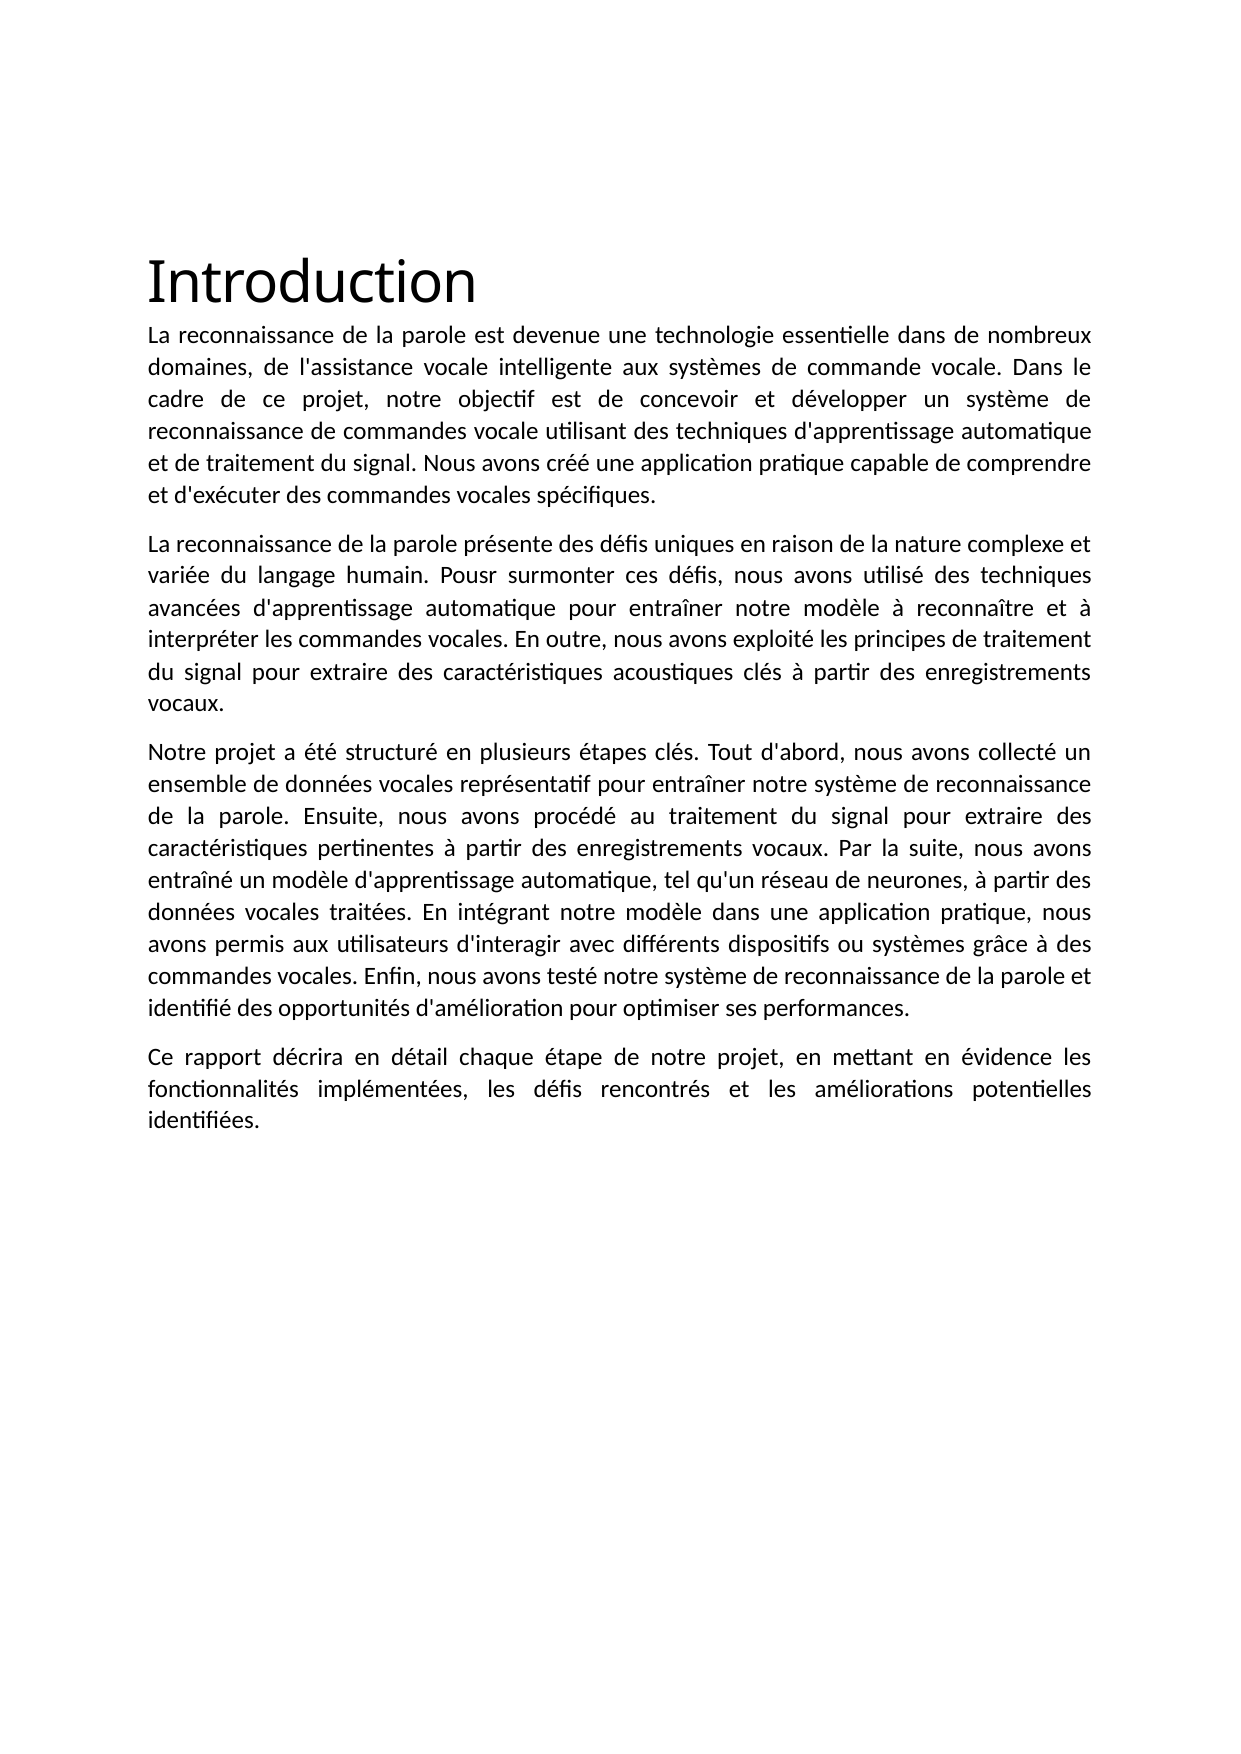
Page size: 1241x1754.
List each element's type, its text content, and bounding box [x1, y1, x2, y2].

text Notre projet a été structuré en plusieurs étapes clés. Tout d'abord, nous avons collecté un ensemble de données vocales représentatif pour entraîner notre système de reconnaissance de la parole. Ensuite, nous avons procédé au traitement du signal pour extraire des caractéristiques pertinentes à partir des enregistrements vocaux. Par la suite, nous avons entraîné un modèle d'apprentissage automatique, tel qu'un réseau de neurones, à partir des données vocales traitées. En intégrant notre modèle dans une application pratique, nous avons permis aux utilisateurs d'interagir avec différents dispositifs ou systèmes grâce à des commandes vocales. Enfin, nous avons testé notre système de reconnaissance de la parole et identifié des opportunités d'amélioration pour optimiser ses performances. [148, 736, 1093, 1023]
text La reconnaissance de la parole présente des défis uniques en raison de la nature complexe et variée du langage humain. Pousr surmonter ces défis, nous avons utilisé des techniques avancées d'apprentissage automatique pour entraîner notre modèle à reconnaître et à interpréter les commandes vocales. En outre, nous avons exploité les principes de traitement du signal pour extraire des caractéristiques acoustiques clés à partir des enregistrements vocaux. [148, 528, 1093, 718]
text La reconnaissance de la parole est devenue une technologie essentielle dans de nombreux domaines, de l'assistance vocale intelligente aux systèmes de commande vocale. Dans le cadre de ce projet, notre objectif est de concevoir et développer un système de reconnaissance de commandes vocale utilisant des techniques d'apprentissage automatique et de traitement du signal. Nous avons créé une application pratique capable de comprendre et d'exécuter des commandes vocales spécifiques. [148, 319, 1093, 509]
text Introduction [148, 240, 1093, 319]
text Ce rapport décrira en détail chaque étape de notre projet, en mettant en évidence les fonctionnalités implémentées, les défis rencontrés et les améliorations potentielles identifiées. [148, 1041, 1093, 1135]
